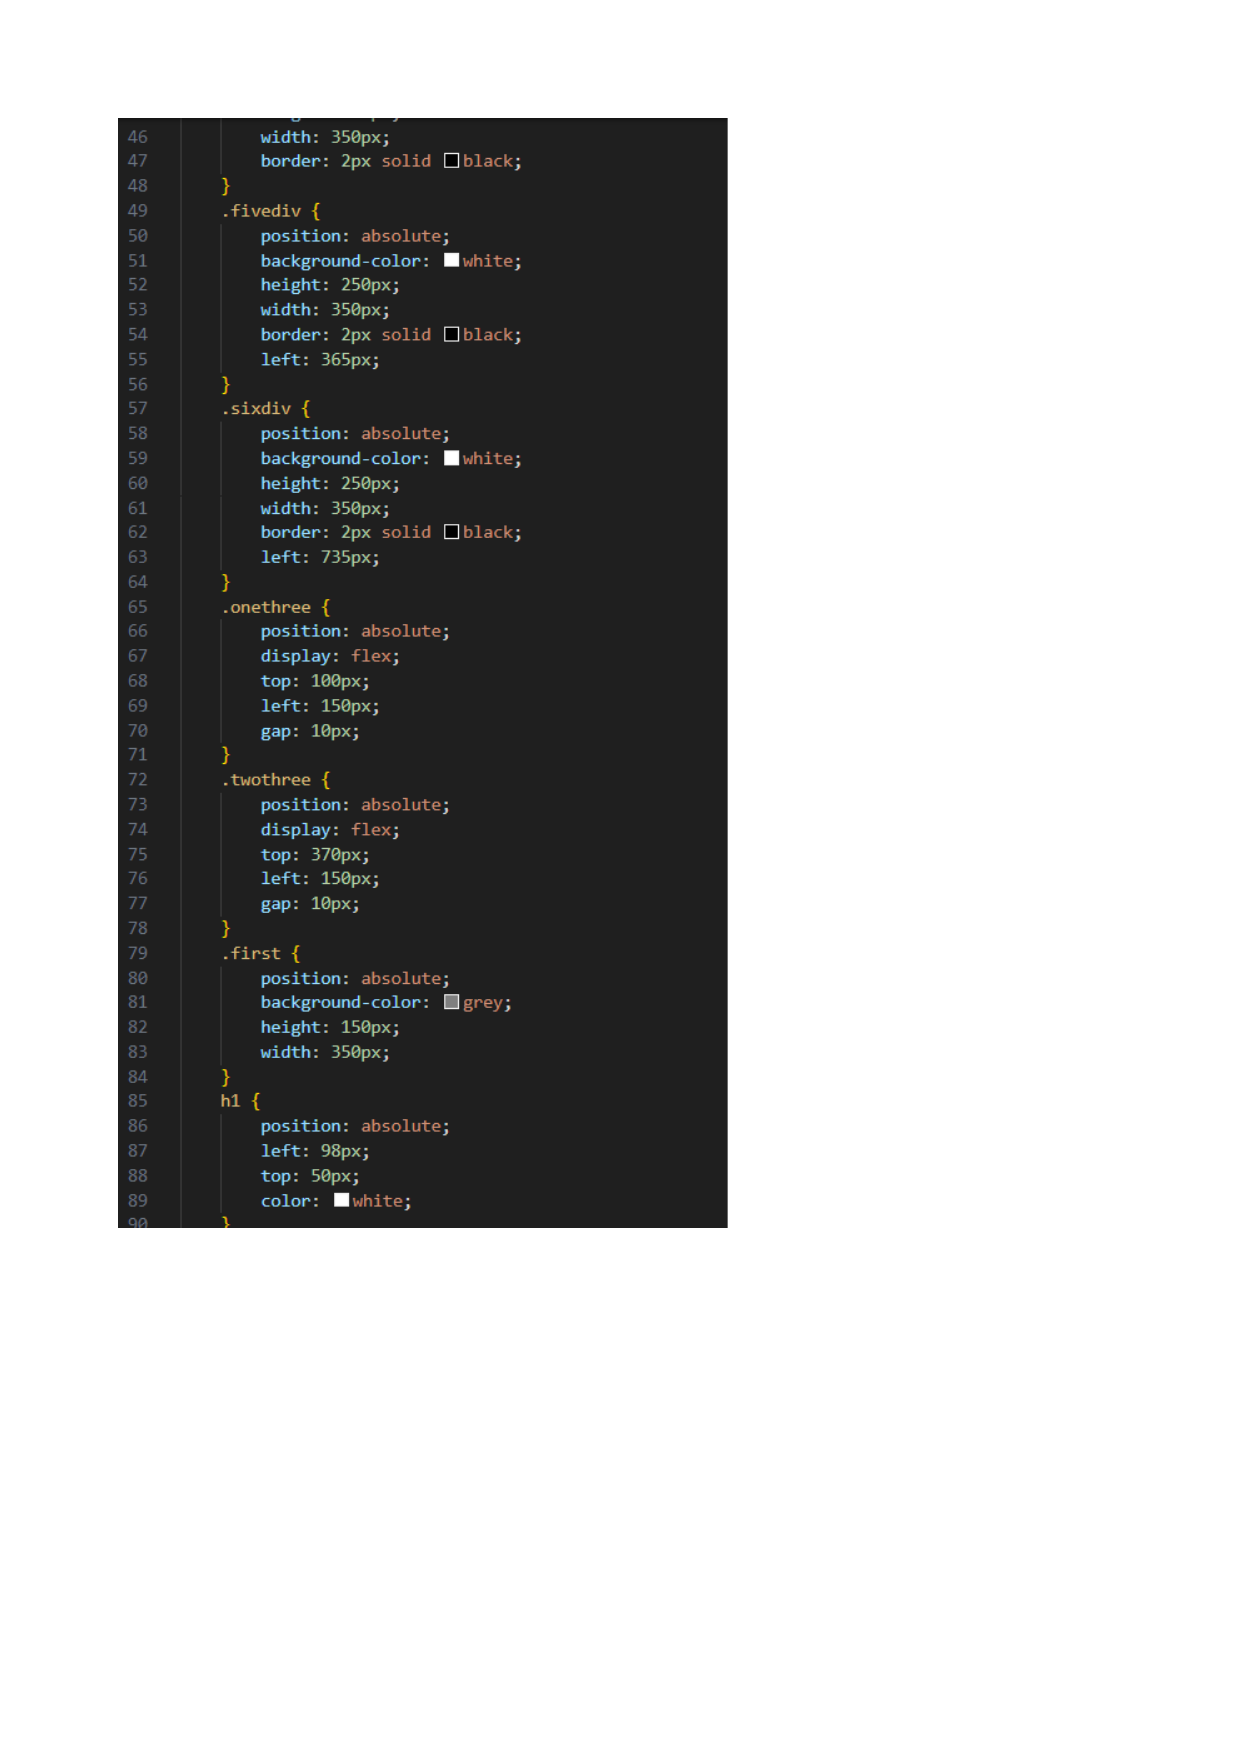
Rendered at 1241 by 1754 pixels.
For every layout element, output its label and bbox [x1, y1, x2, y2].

picture [118, 118, 728, 1228]
